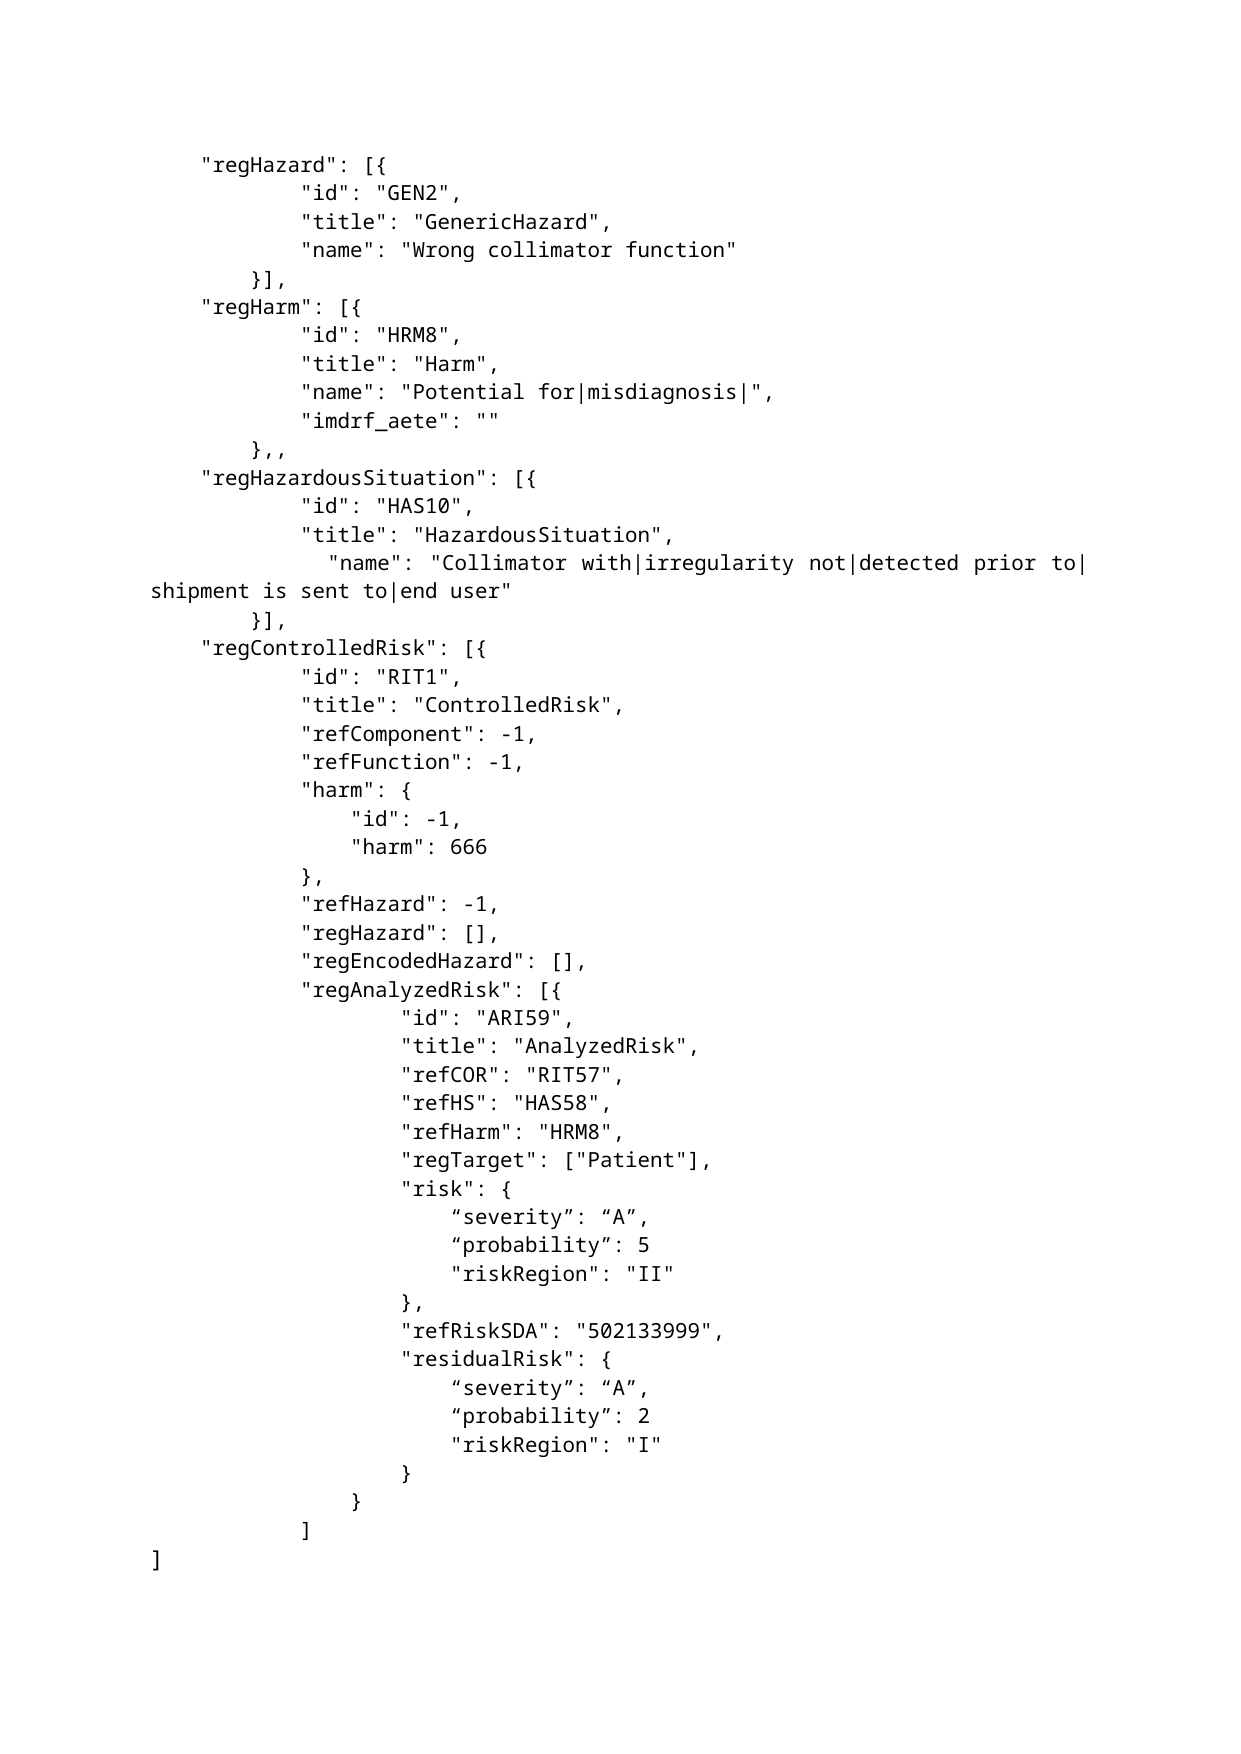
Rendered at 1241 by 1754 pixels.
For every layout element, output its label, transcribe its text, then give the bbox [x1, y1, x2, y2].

text “probability”: 2 [150, 1401, 1090, 1430]
text "id": "HRM8", [150, 321, 1090, 349]
text "harm": 666 [150, 832, 1090, 861]
text “severity”: “A”, [150, 1202, 1090, 1231]
text “probability”: 5 [150, 1231, 1090, 1259]
text "title": "HazardousSituation", [150, 520, 1090, 548]
text "refHS": "HAS58", [150, 1088, 1090, 1117]
text "riskRegion": "I" [150, 1430, 1090, 1458]
text }], [150, 605, 1090, 633]
text "refComponent": -1, [150, 719, 1090, 747]
text }, [150, 861, 1090, 889]
text "regAnalyzedRisk": [{ [150, 975, 1090, 1003]
text "regHazard": [], [150, 918, 1090, 946]
text "name": "Potential for|misdiagnosis|", [150, 377, 1090, 406]
text "riskRegion": "II" [150, 1259, 1090, 1287]
text "regControlledRisk": [{ [150, 633, 1090, 662]
text "harm": { [150, 776, 1090, 804]
text "name": "Collimator with|irregularity not|detected prior to|shipment is sent to|end user" [150, 548, 1090, 605]
text "refCOR": "RIT57", [150, 1060, 1090, 1088]
text "id": "GEN2", [150, 178, 1090, 207]
text "name": "Wrong collimator function" [150, 235, 1090, 264]
text "risk": { [150, 1174, 1090, 1202]
text "regTarget": ["Patient"], [150, 1145, 1090, 1174]
text "refFunction": -1, [150, 747, 1090, 776]
text "id": "RIT1", [150, 662, 1090, 690]
text "regHazardousSituation": [{ [150, 463, 1090, 491]
text "refHarm": "HRM8", [150, 1117, 1090, 1145]
text "title": "Harm", [150, 349, 1090, 377]
text } [150, 1487, 1090, 1515]
text "id": -1, [150, 804, 1090, 832]
text "residualRisk": { [150, 1344, 1090, 1373]
text "regHarm": [{ [150, 292, 1090, 321]
text "regHazard": [{ [150, 150, 1090, 178]
text }], [150, 264, 1090, 292]
text "title": "ControlledRisk", [150, 690, 1090, 719]
text "regEncodedHazard": [], [150, 946, 1090, 975]
text "refHazard": -1, [150, 889, 1090, 918]
text "id": "ARI59", [150, 1003, 1090, 1032]
text }, [150, 1287, 1090, 1316]
text ] [150, 1515, 1090, 1543]
text "id": "HAS10", [150, 491, 1090, 520]
text },, [150, 434, 1090, 463]
text "title": "AnalyzedRisk", [150, 1032, 1090, 1060]
text "title": "GenericHazard", [150, 207, 1090, 235]
text "imdrf_aete": "" [150, 406, 1090, 434]
text "refRiskSDA": "502133999", [150, 1316, 1090, 1344]
text ] [150, 1543, 1090, 1575]
text } [150, 1458, 1090, 1487]
text “severity”: “A”, [150, 1373, 1090, 1401]
